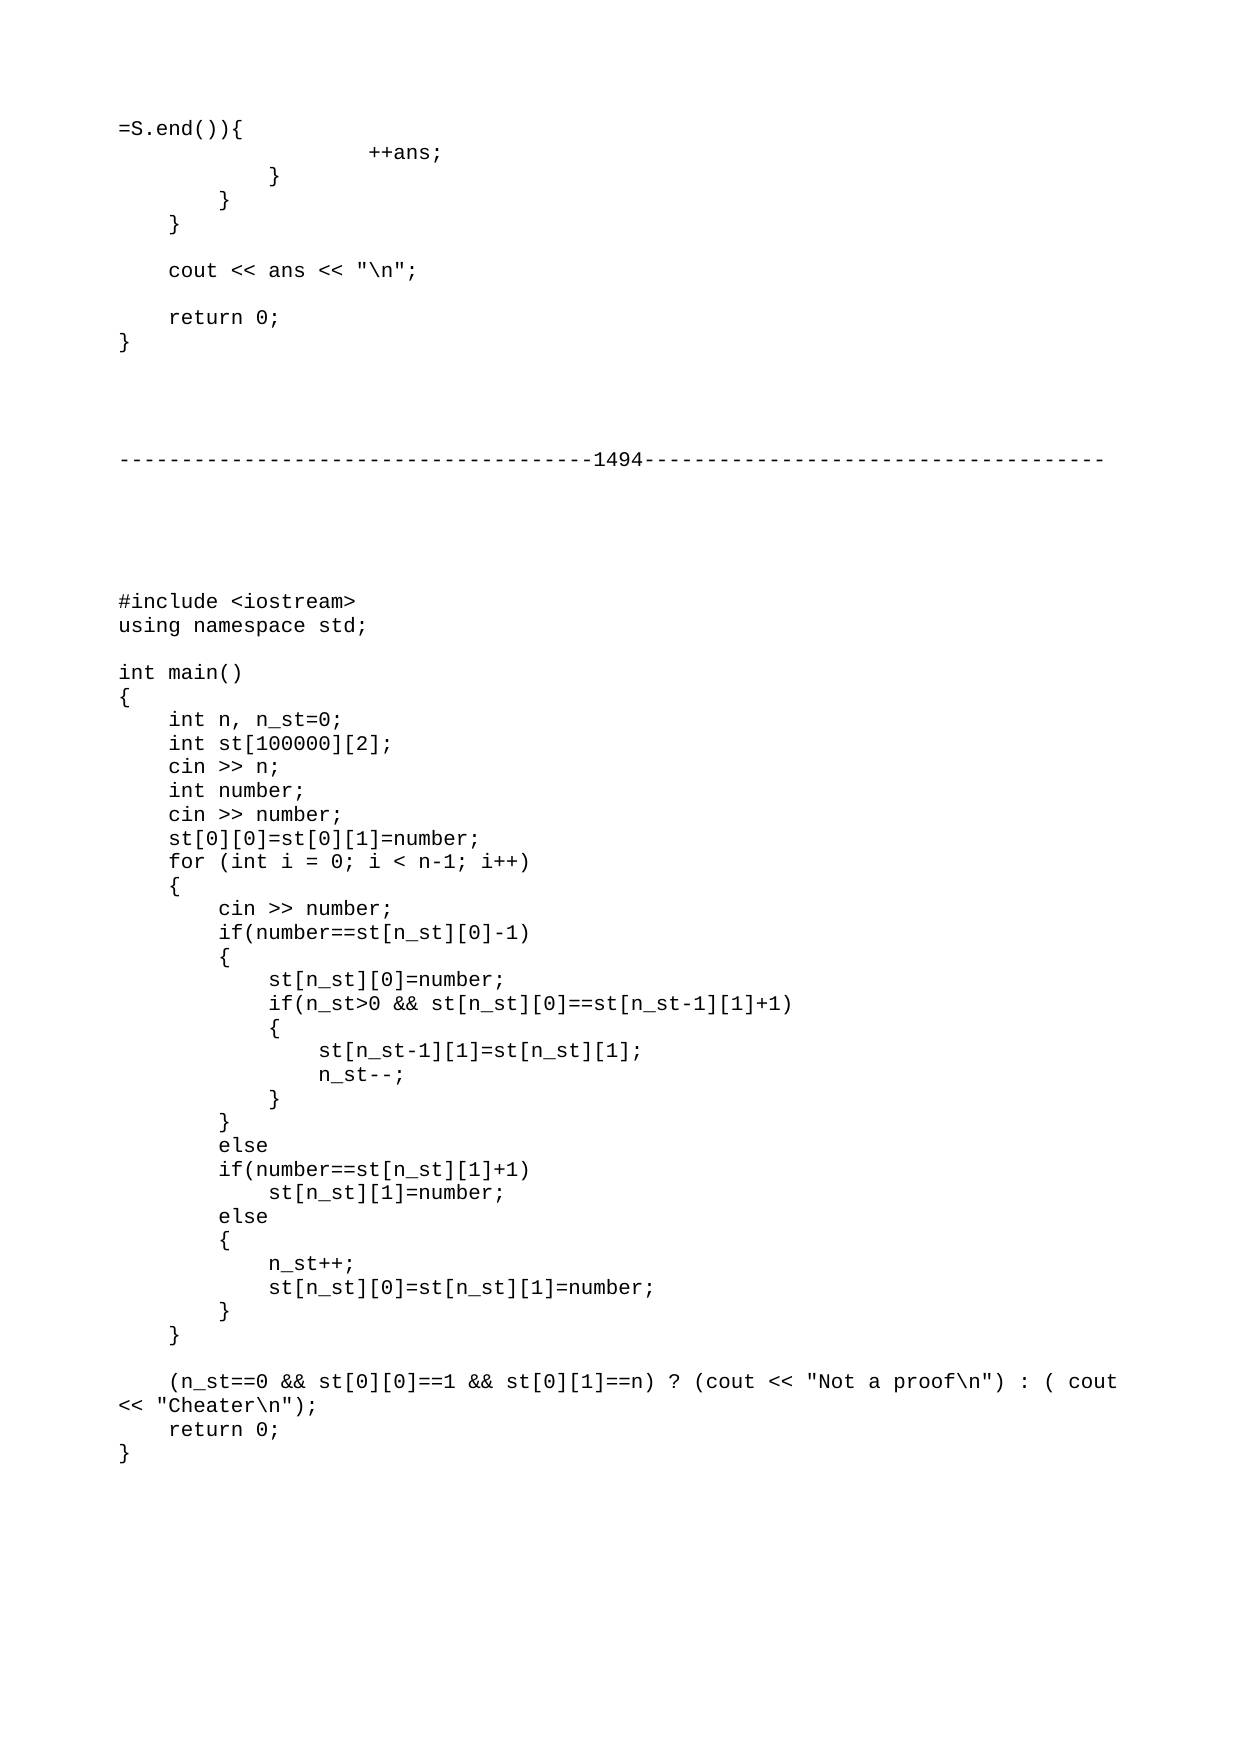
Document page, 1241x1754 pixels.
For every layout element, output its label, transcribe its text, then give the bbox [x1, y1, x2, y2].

text st[n_st][0]=number; [118, 969, 1122, 993]
text int main() [118, 662, 1122, 686]
text int st[100000][2]; [118, 733, 1122, 757]
text (n_st==0 && st[0][0]==1 && st[0][1]==n) ? (cout << "Not a proof\n") : ( cout << "Cheater\n"); [118, 1371, 1122, 1419]
text st[n_st][0]=st[n_st][1]=number; [118, 1277, 1122, 1300]
text } [118, 1300, 1122, 1324]
text =S.end()){ [118, 118, 1122, 142]
text int number; [118, 780, 1122, 804]
text return 0; [118, 1419, 1122, 1442]
text } [118, 165, 1122, 189]
text } [118, 1111, 1122, 1135]
text if(n_st>0 && st[n_st][0]==st[n_st-1][1]+1) [118, 993, 1122, 1017]
text if(number==st[n_st][0]-1) [118, 922, 1122, 946]
text } [118, 1442, 1122, 1466]
text else [118, 1206, 1122, 1229]
text st[n_st-1][1]=st[n_st][1]; [118, 1040, 1122, 1064]
text st[0][0]=st[0][1]=number; [118, 827, 1122, 851]
text { [118, 1229, 1122, 1253]
text st[n_st][1]=number; [118, 1182, 1122, 1206]
text if(number==st[n_st][1]+1) [118, 1158, 1122, 1182]
text cin >> number; [118, 898, 1122, 922]
text { [118, 686, 1122, 709]
text cout << ans << "\n"; [118, 260, 1122, 284]
text } [118, 213, 1122, 236]
text { [118, 946, 1122, 969]
text } [118, 1324, 1122, 1348]
text using namespace std; [118, 615, 1122, 638]
text } [118, 331, 1122, 354]
text n_st--; [118, 1064, 1122, 1088]
text --------------------------------------1494------------------------------------- [118, 449, 1122, 473]
text for (int i = 0; i < n-1; i++) [118, 851, 1122, 875]
text { [118, 1017, 1122, 1040]
text } [118, 1088, 1122, 1111]
text cin >> number; [118, 804, 1122, 827]
text n_st++; [118, 1253, 1122, 1277]
text return 0; [118, 307, 1122, 331]
text #include <iostream> [118, 591, 1122, 615]
text } [118, 189, 1122, 213]
text ++ans; [118, 142, 1122, 165]
text int n, n_st=0; [118, 709, 1122, 733]
text { [118, 875, 1122, 898]
text cin >> n; [118, 757, 1122, 780]
text else [118, 1135, 1122, 1158]
